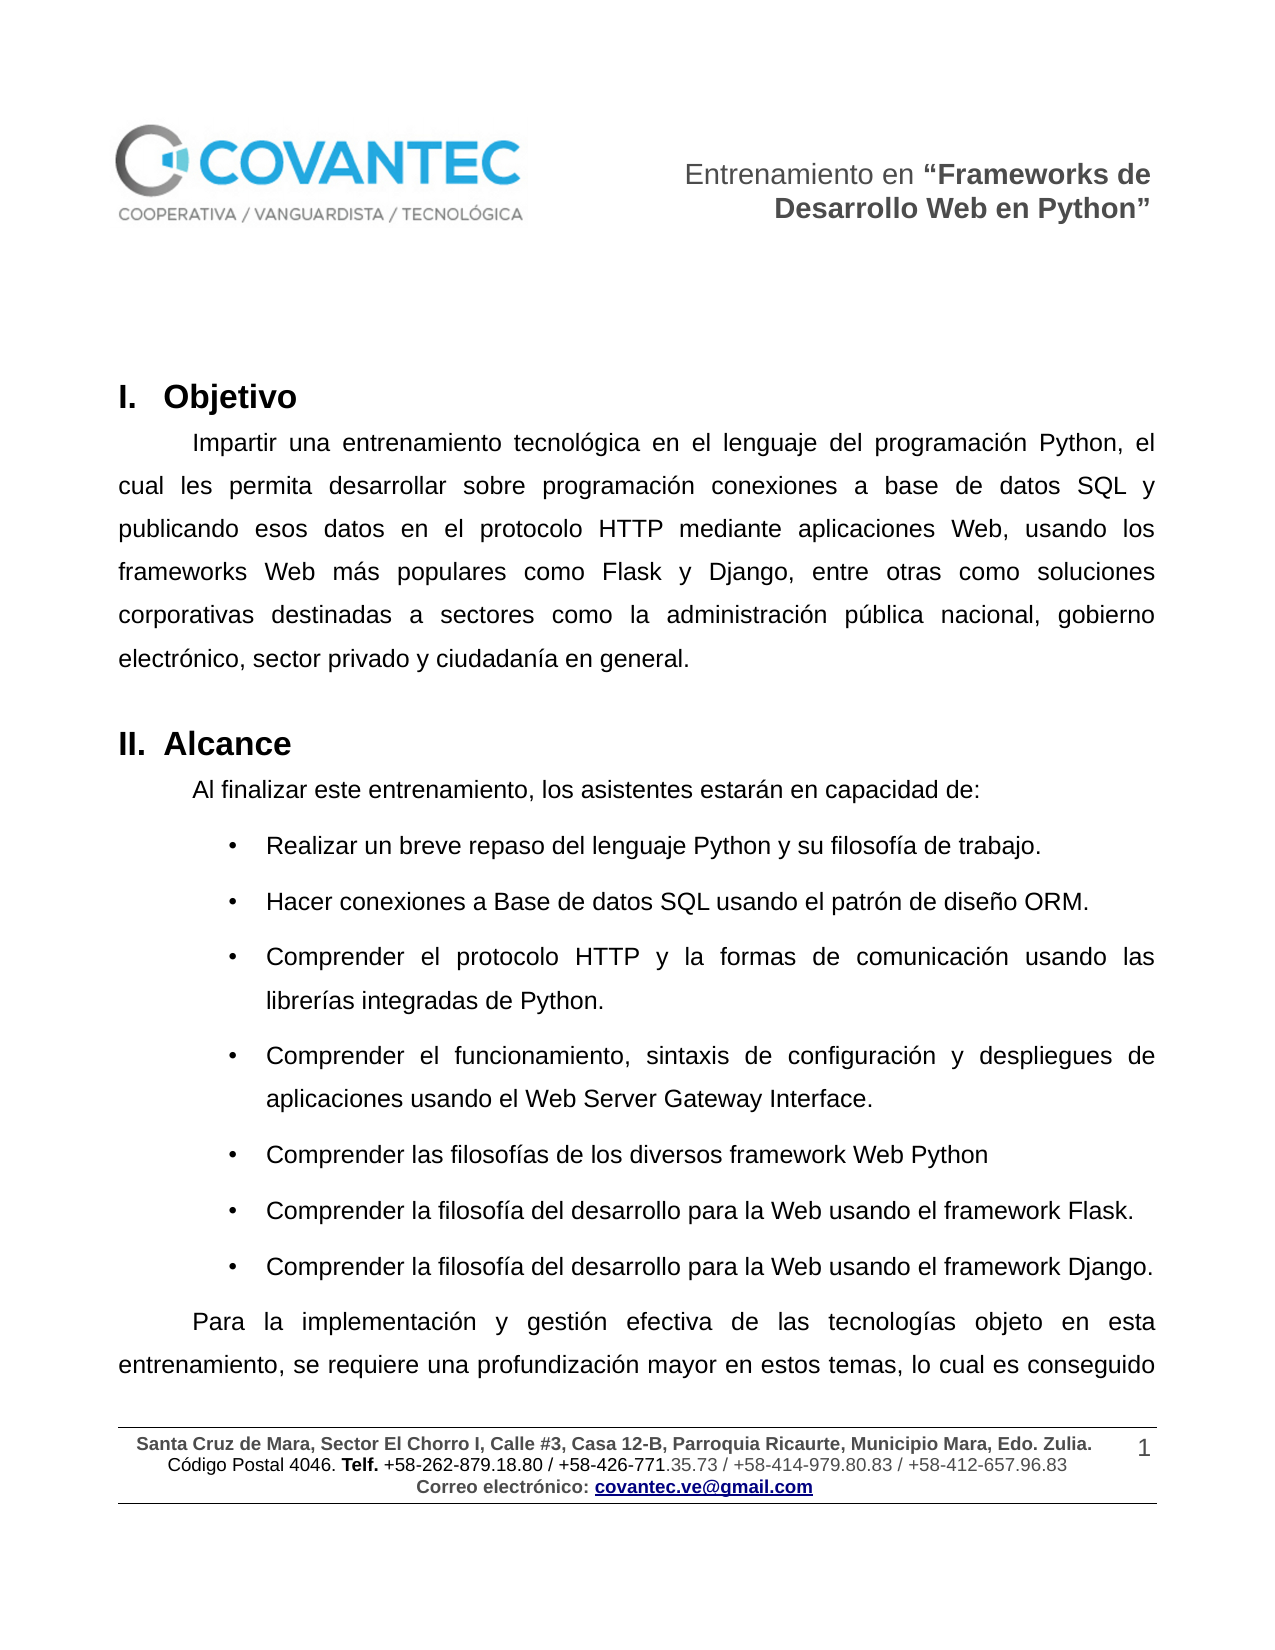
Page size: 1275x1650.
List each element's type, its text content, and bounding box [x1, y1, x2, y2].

list Comprender el funcionamiento, sintaxis de configuración y despliegues de aplicaciones usando el Web Server Gateway Interface. [228, 1041, 1157, 1113]
subtitle Alcance [118, 724, 1157, 763]
list Comprender el protocolo HTTP y la formas de comunicación usando las librerías integradas de Python. [228, 942, 1157, 1014]
list Comprender la filosofía del desarrollo para la Web usando el framework Django. [228, 1252, 1157, 1280]
picture [109, 117, 528, 228]
subtitle Objetivo [118, 377, 1157, 415]
text Impartir una entrenamiento tecnológica en el lenguaje del programación Python, el cual les permita desarrollar sobre programación conexiones a base de datos SQL y publicando esos datos en el protocolo HTTP mediante aplicaciones Web, usando los frameworks Web más populares como Flask y Django, entre otras como soluciones corporativas destinadas a sectores como la administración pública nacional, gobierno electrónico, sector privado y ciudadanía en general. [118, 428, 1157, 672]
list Realizar un breve repaso del lenguaje Python y su filosofía de trabajo. [228, 831, 1157, 860]
list Comprender las filosofías de los diversos framework Web Python [228, 1140, 1157, 1169]
list Comprender la filosofía del desarrollo para la Web usando el framework Flask. [228, 1196, 1157, 1225]
text Al finalizar este entrenamiento, los asistentes estarán en capacidad de: [118, 775, 1157, 804]
text Para la implementación y gestión efectiva de las tecnologías objeto en esta entrenamiento, se requiere una profundización mayor en estos temas, lo cual es conseguido [118, 1307, 1157, 1379]
list Hacer conexiones a Base de datos SQL usando el patrón de diseño ORM. [228, 887, 1157, 916]
